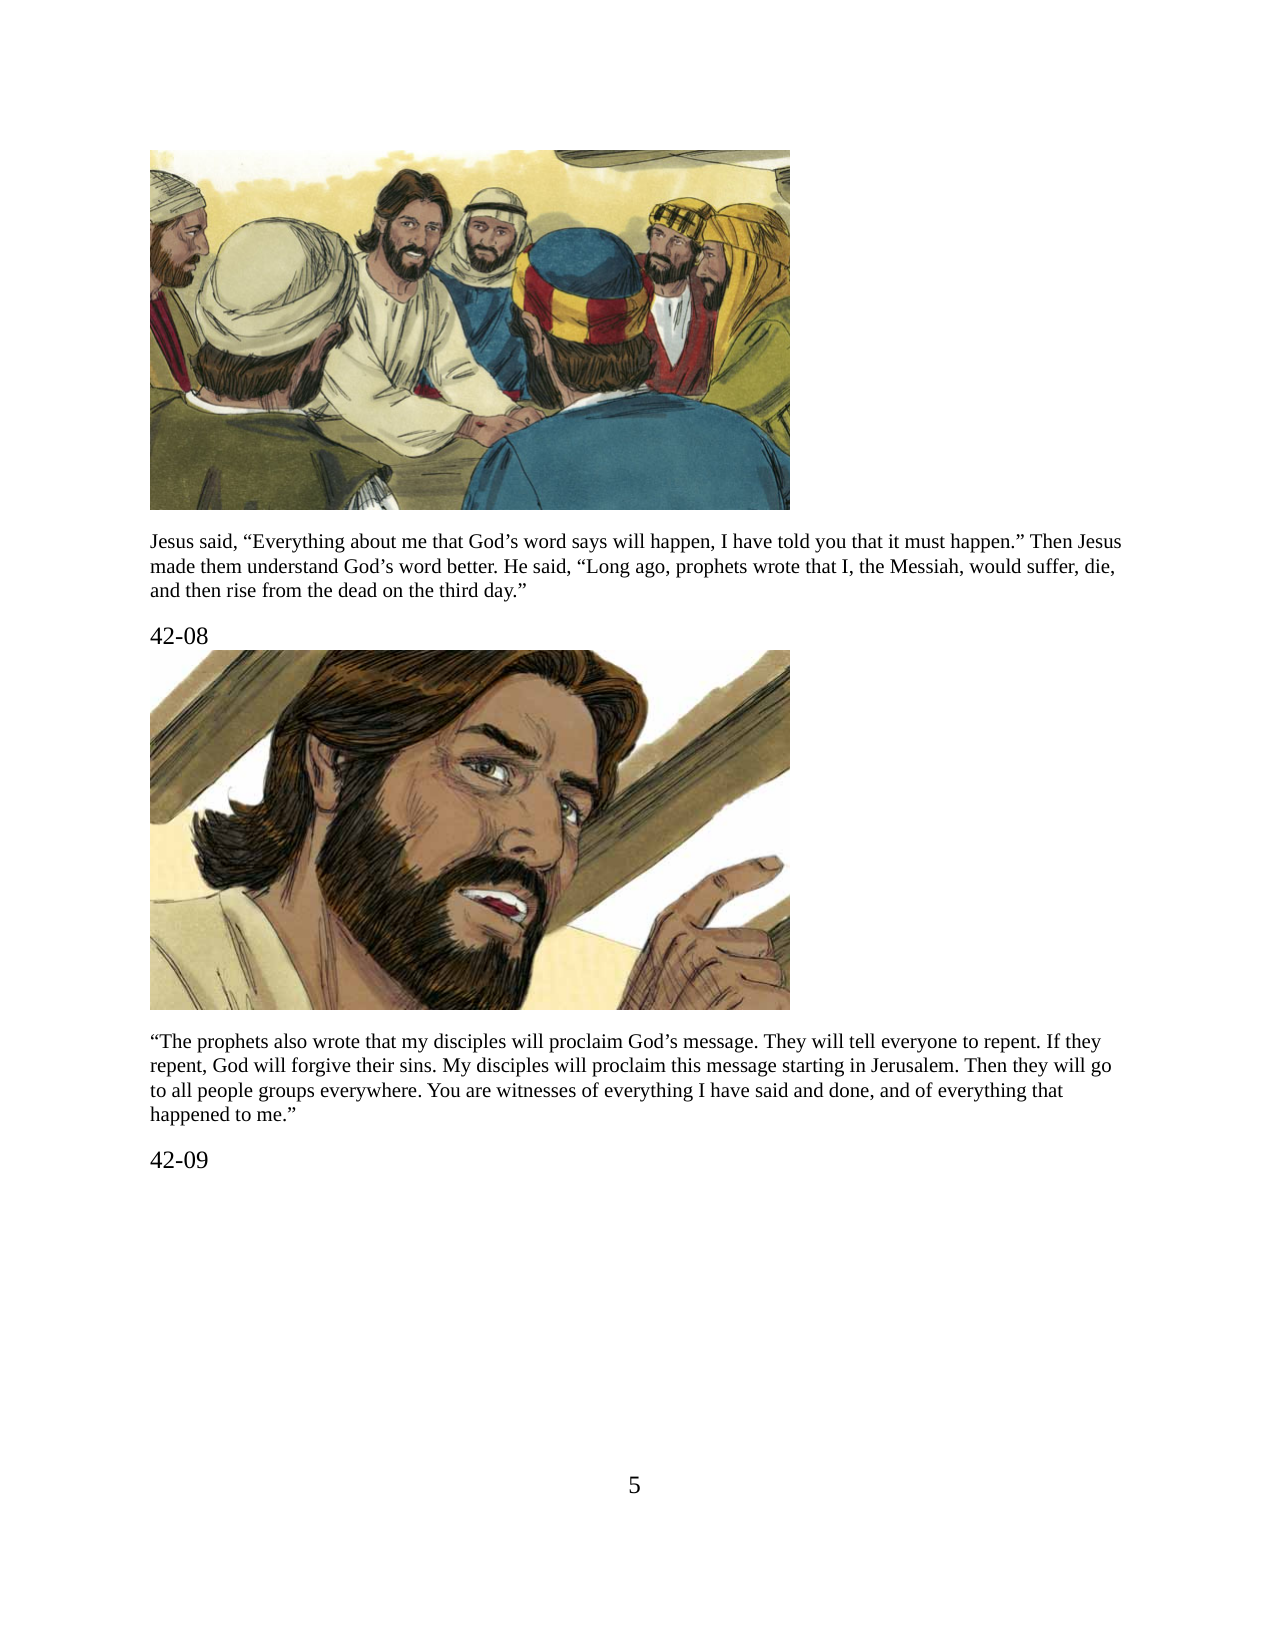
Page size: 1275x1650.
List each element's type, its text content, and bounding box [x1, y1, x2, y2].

subtitle 42-09 [150, 1145, 1125, 1174]
picture [150, 150, 790, 510]
subtitle 42-08 [150, 621, 1125, 650]
text Jesus said, “Everything about me that God’s word says will happen, I have told you that it must happen.” Then Jesus made them understand God’s word better. He said, “Long ago, prophets wrote that I, the Messiah, would suffer, die, and then rise from the dead on the third day.” [150, 529, 1125, 602]
picture [150, 650, 790, 1010]
text “The prophets also wrote that my disciples will proclaim God’s message. They will tell everyone to repent. If they repent, God will forgive their sins. My disciples will proclaim this message starting in Jerusalem. Then they will go to all people groups everywhere. You are witnesses of everything I have said and done, and of everything that happened to me.” [150, 1029, 1125, 1126]
